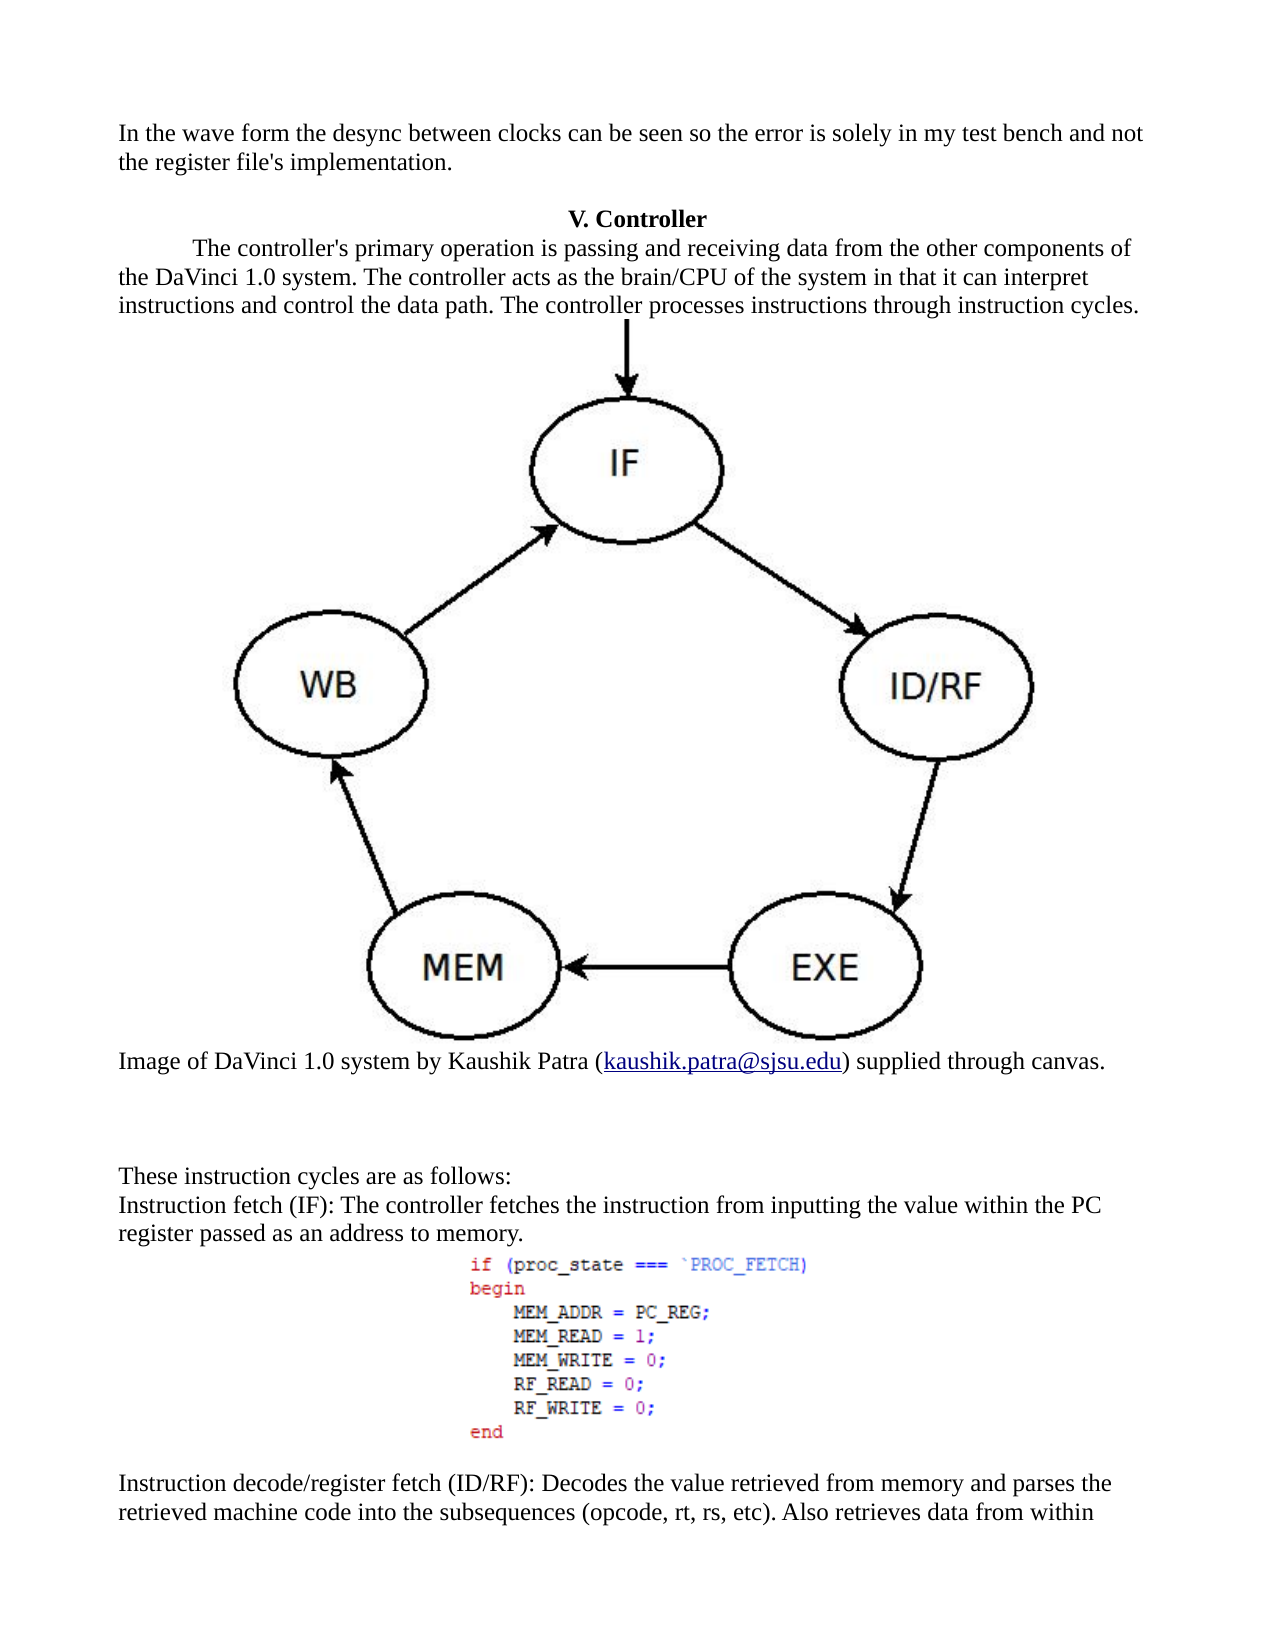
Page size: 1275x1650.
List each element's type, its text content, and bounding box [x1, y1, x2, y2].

text Instruction decode/register fetch (ID/RF): Decodes the value retrieved from memory and parses the retrieved machine code into the subsequences (opcode, rt, rs, etc). Also retrieves data from within [118, 1468, 1157, 1526]
text These instruction cycles are as follows: [118, 1161, 1157, 1190]
text Instruction fetch (IF): The controller fetches the instruction from inputting the value within the PC register passed as an address to memory. [118, 1190, 1157, 1247]
text Image of DaVinci 1.0 system by Kaushik Patra (kaushik.patra@sjsu.edu) supplied through canvas. [118, 319, 1157, 1075]
text The controller's primary operation is passing and receiving data from the other components of the DaVinci 1.0 system. The controller acts as the brain/CPU of the system in that it can interpret instructions and control the data path. The controller processes instructions through instruction cycles. [118, 233, 1157, 319]
text In the wave form the desync between clocks can be seen so the error is solely in my test bench and not the register file's implementation. [118, 118, 1157, 176]
text V. Controller [118, 204, 1157, 233]
